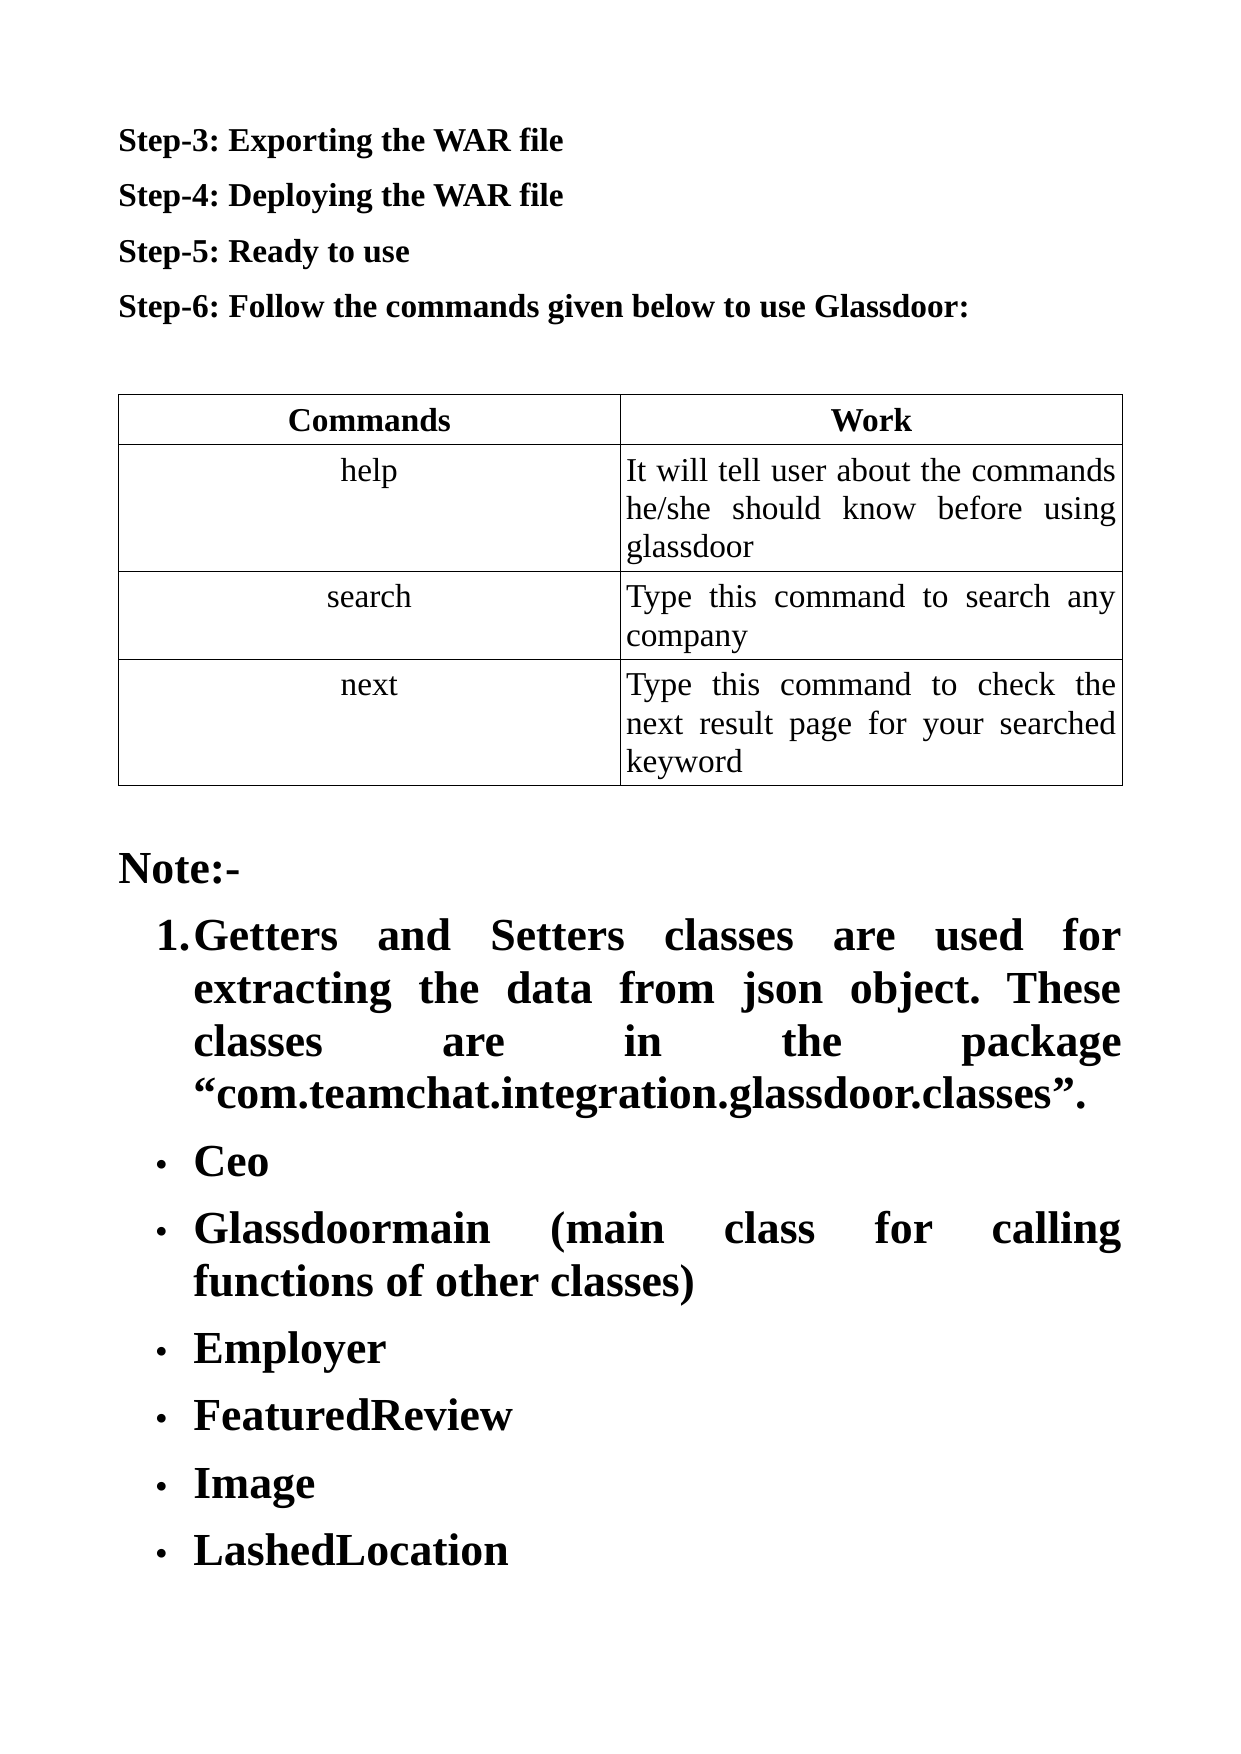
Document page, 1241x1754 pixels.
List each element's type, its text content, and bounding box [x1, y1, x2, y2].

text Step-5: Ready to use [118, 228, 1122, 269]
list Employer [156, 1321, 1122, 1373]
table_cell next [119, 660, 620, 785]
list Image [156, 1455, 1122, 1508]
table_header Commands [119, 395, 620, 444]
table_cell Type this command to check the next result page for your searched keyword [621, 660, 1122, 785]
table_cell search [119, 572, 620, 659]
list LashedLocation [156, 1523, 1122, 1575]
table_cell help [119, 445, 620, 571]
table_cell Type this command to search any company [621, 572, 1122, 659]
text Step-4: Deploying the WAR file [118, 173, 1122, 214]
text Note:- [118, 841, 1122, 893]
table_cell It will tell user about the commands he/she should know before using glassdoor [621, 445, 1122, 571]
list Ceo [156, 1133, 1122, 1186]
text Step-3: Exporting the WAR file [118, 118, 1122, 159]
table_header Work [621, 395, 1122, 444]
list Getters and Setters classes are used for extracting the data from json object. These classes are in the package “com.teamchat.integration.glassdoor.classes”. [156, 908, 1122, 1119]
text Step-6: Follow the commands given below to use Glassdoor: [118, 284, 1122, 324]
list FeaturedReview [156, 1388, 1122, 1441]
list Glassdoormain (main class for calling functions of other classes) [156, 1201, 1122, 1306]
